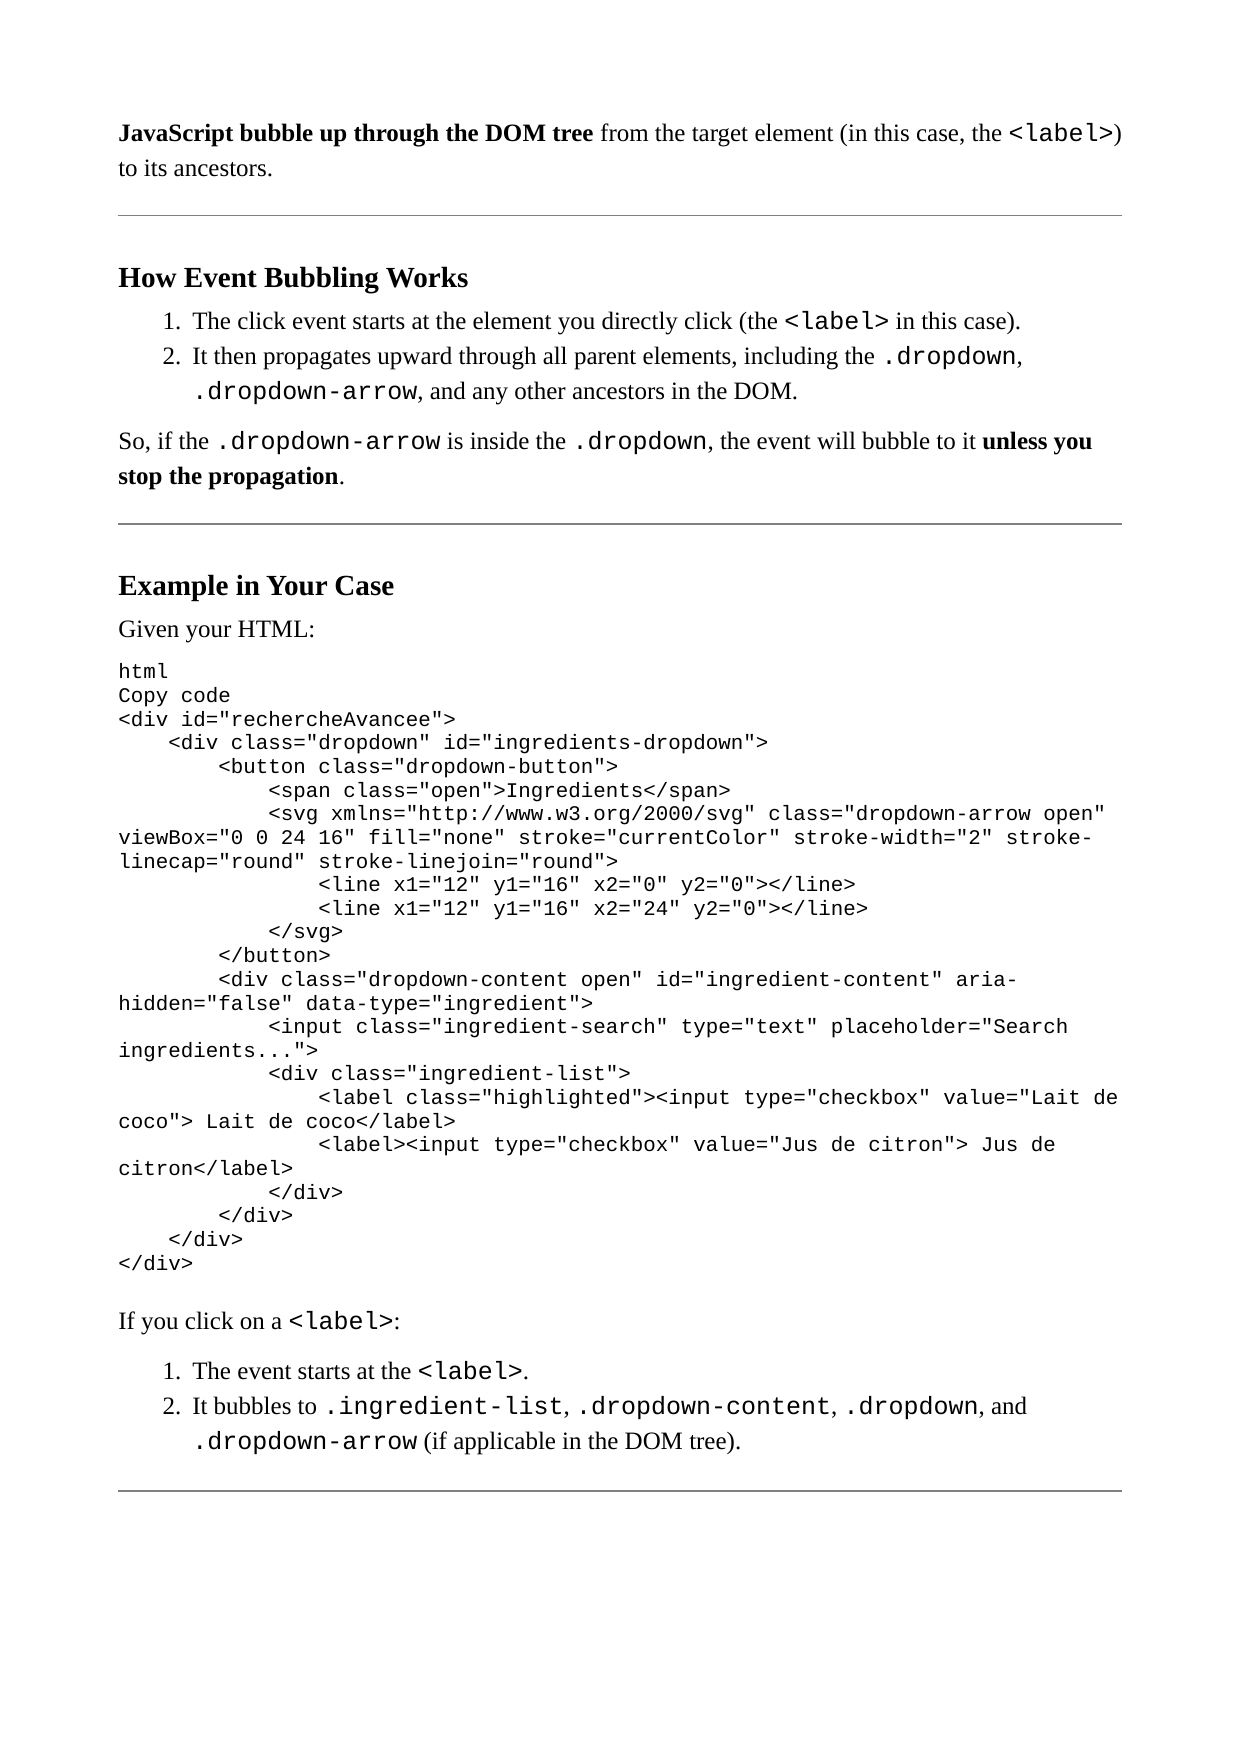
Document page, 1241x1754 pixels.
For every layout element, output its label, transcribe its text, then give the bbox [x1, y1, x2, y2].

text <svg xmlns="http://www.w3.org/2000/svg" class="dropdown-arrow open" viewBox="0 0 24 16" fill="none" stroke="currentColor" stroke-width="2" stroke-linecap="round" stroke-linejoin="round"> [118, 803, 1122, 874]
text </svg> [118, 922, 1122, 945]
list It bubbles to .ingredient-list, .dropdown-content, .dropdown, and .dropdown-arrow (if applicable in the DOM tree). [162, 1391, 1122, 1457]
text <label class="highlighted"><input type="checkbox" value="Lait de coco"> Lait de coco</label> [118, 1087, 1122, 1134]
list The event starts at the <label>. [162, 1356, 1122, 1387]
text </div> [118, 1205, 1122, 1229]
text Given your HTML: [118, 614, 1122, 643]
text Copy code [118, 685, 1122, 709]
text </div> [118, 1229, 1122, 1253]
text <line x1="12" y1="16" x2="0" y2="0"></line> [118, 874, 1122, 898]
text <div class="dropdown-content open" id="ingredient-content" aria-hidden="false" data-type="ingredient"> [118, 969, 1122, 1016]
text <button class="dropdown-button"> [118, 756, 1122, 780]
text <div id="rechercheAvancee"> [118, 709, 1122, 732]
text <line x1="12" y1="16" x2="24" y2="0"></line> [118, 898, 1122, 922]
text <input class="ingredient-search" type="text" placeholder="Search ingredients..."> [118, 1016, 1122, 1063]
subtitle How Event Bubbling Works [118, 260, 1122, 293]
text So, if the .dropdown-arrow is inside the .dropdown, the event will bubble to it unless you stop the propagation. [118, 426, 1122, 490]
text If you click on a <label>: [118, 1306, 1122, 1337]
text <div class="dropdown" id="ingredients-dropdown"> [118, 732, 1122, 756]
text <div class="ingredient-list"> [118, 1063, 1122, 1087]
text JavaScript bubble up through the DOM tree from the target element (in this case, the <label>) to its ancestors. [118, 118, 1122, 182]
text </div> [118, 1182, 1122, 1205]
text <label><input type="checkbox" value="Jus de citron"> Jus de citron</label> [118, 1134, 1122, 1182]
text </button> [118, 945, 1122, 969]
list It then propagates upward through all parent elements, including the .dropdown, .dropdown-arrow, and any other ancestors in the DOM. [162, 341, 1122, 407]
text </div> [118, 1253, 1122, 1276]
subtitle Example in Your Case [118, 568, 1122, 601]
text html [118, 661, 1122, 685]
text <span class="open">Ingredients</span> [118, 780, 1122, 803]
list The click event starts at the element you directly click (the <label> in this case). [162, 306, 1122, 337]
